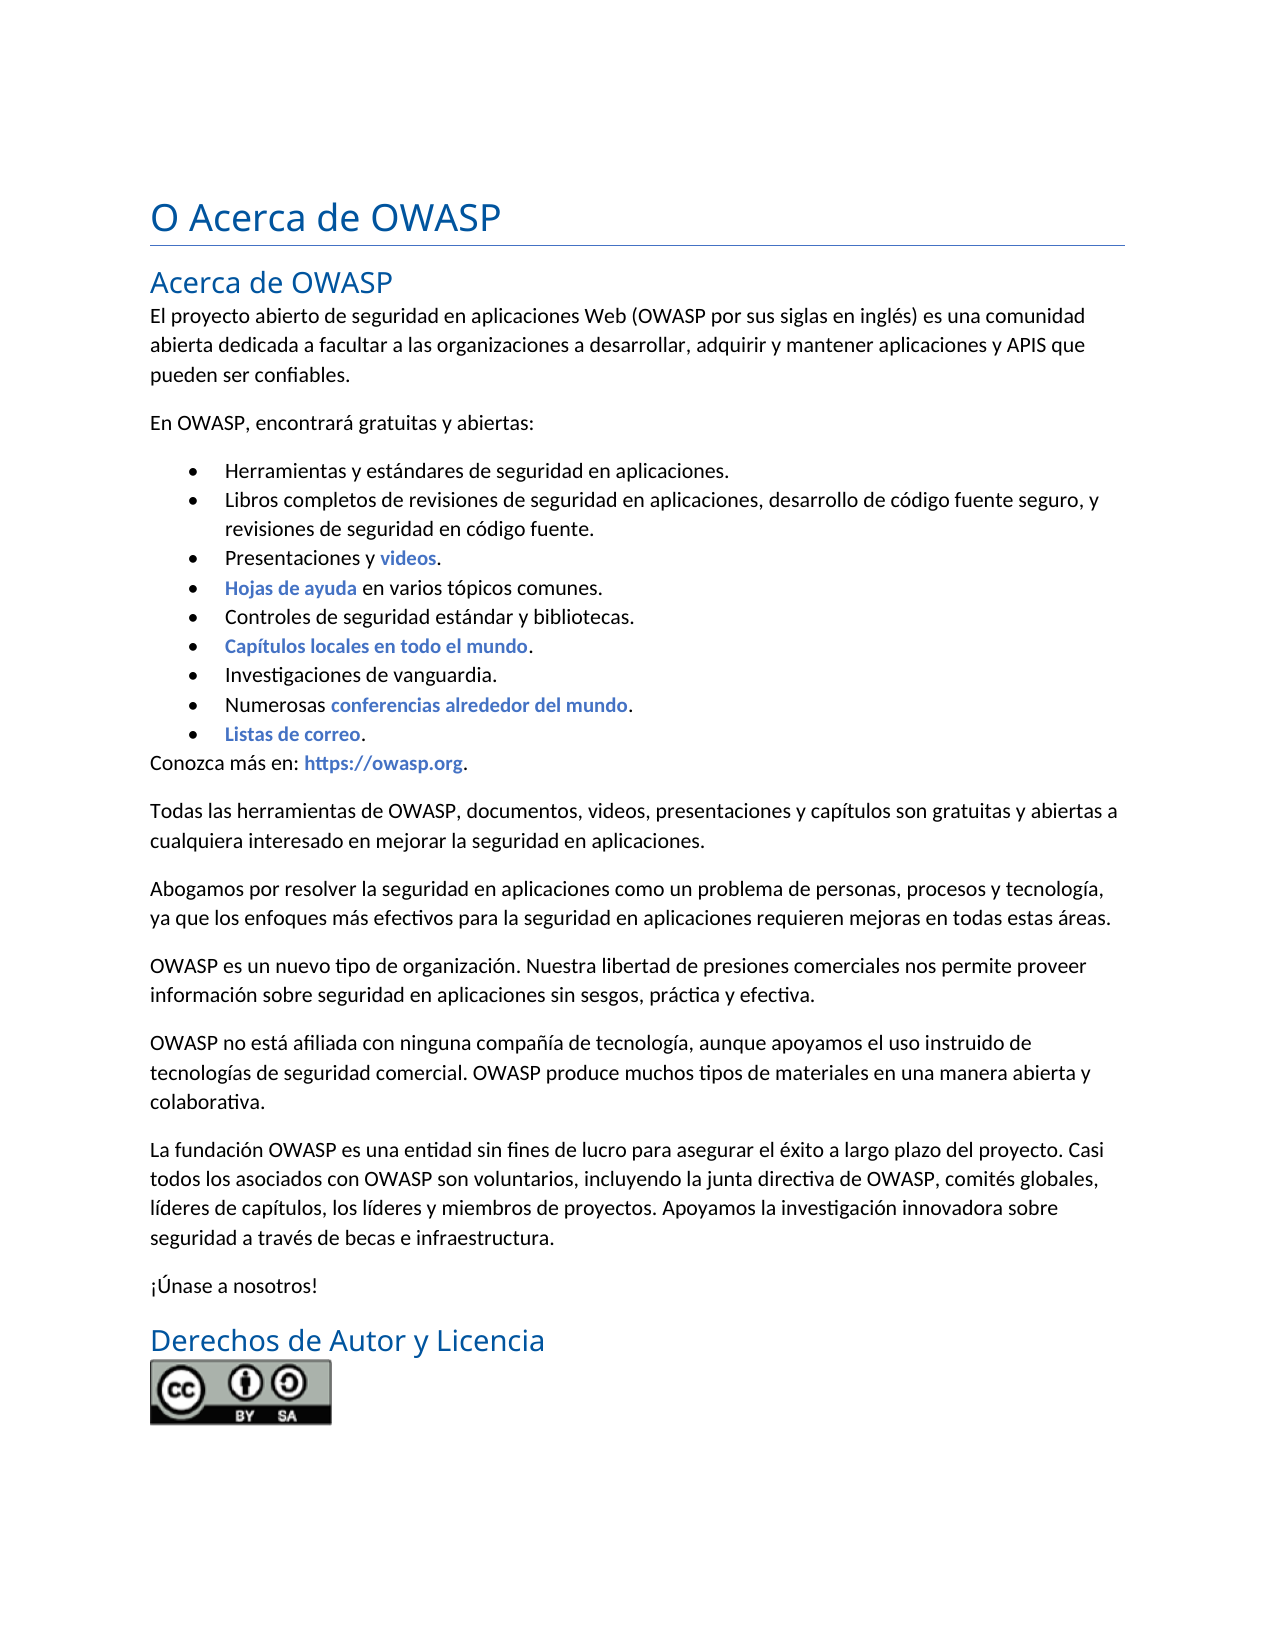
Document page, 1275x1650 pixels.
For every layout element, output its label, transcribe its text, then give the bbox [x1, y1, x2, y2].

subtitle O Acerca de OWASP [150, 192, 1125, 245]
list Listas de correo. [187, 720, 1125, 747]
list Libros completos de revisiones de seguridad en aplicaciones, desarrollo de código fuente seguro, y revisiones de seguridad en código fuente. [187, 486, 1125, 542]
list Investigaciones de vanguardia. [187, 662, 1125, 688]
picture [150, 1359, 332, 1426]
text OWASP es un nuevo tipo de organización. Nuestra libertad de presiones comerciales nos permite proveer información sobre seguridad en aplicaciones sin sesgos, práctica y efectiva. [150, 952, 1125, 1008]
subtitle Derechos de Autor y Licencia [150, 1320, 1125, 1359]
text Todas las herramientas de OWASP, documentos, videos, presentaciones y capítulos son gratuitas y abiertas a cualquiera interesado en mejorar la seguridad en aplicaciones. [150, 797, 1125, 853]
list Numerosas conferencias alrededor del mundo. [187, 691, 1125, 718]
subtitle Acerca de OWASP [150, 262, 1125, 302]
text La fundación OWASP es una entidad sin fines de lucro para asegurar el éxito a largo plazo del proyecto. Casi todos los asociados con OWASP son voluntarios, incluyendo la junta directiva de OWASP, comités globales, líderes de capítulos, los líderes y miembros de proyectos. Apoyamos la investigación innovadora sobre seguridad a través de becas e infraestructura. [150, 1136, 1125, 1250]
text ¡Únase a nosotros! [150, 1272, 1125, 1298]
text Conozca más en: https://owasp.org. [150, 749, 1125, 776]
text Abogamos por resolver la seguridad en aplicaciones como un problema de personas, procesos y tecnología, ya que los enfoques más efectivos para la seguridad en aplicaciones requieren mejoras en todas estas áreas. [150, 875, 1125, 931]
text OWASP no está afiliada con ninguna compañía de tecnología, aunque apoyamos el uso instruido de tecnologías de seguridad comercial. OWASP produce muchos tipos de materiales en una manera abierta y colaborativa. [150, 1029, 1125, 1114]
text En OWASP, encontrará gratuitas y abiertas: [150, 409, 1125, 435]
list Herramientas y estándares de seguridad en aplicaciones. [187, 457, 1125, 483]
list Controles de seguridad estándar y bibliotecas. [187, 603, 1125, 630]
text El proyecto abierto de seguridad en aplicaciones Web (OWASP por sus siglas en inglés) es una comunidad abierta dedicada a facultar a las organizaciones a desarrollar, adquirir y mantener aplicaciones y APIS que pueden ser confiables. [150, 302, 1125, 387]
list Hojas de ayuda en varios tópicos comunes. [187, 574, 1125, 601]
list Presentaciones y videos. [187, 544, 1125, 571]
list Capítulos locales en todo el mundo. [187, 632, 1125, 659]
